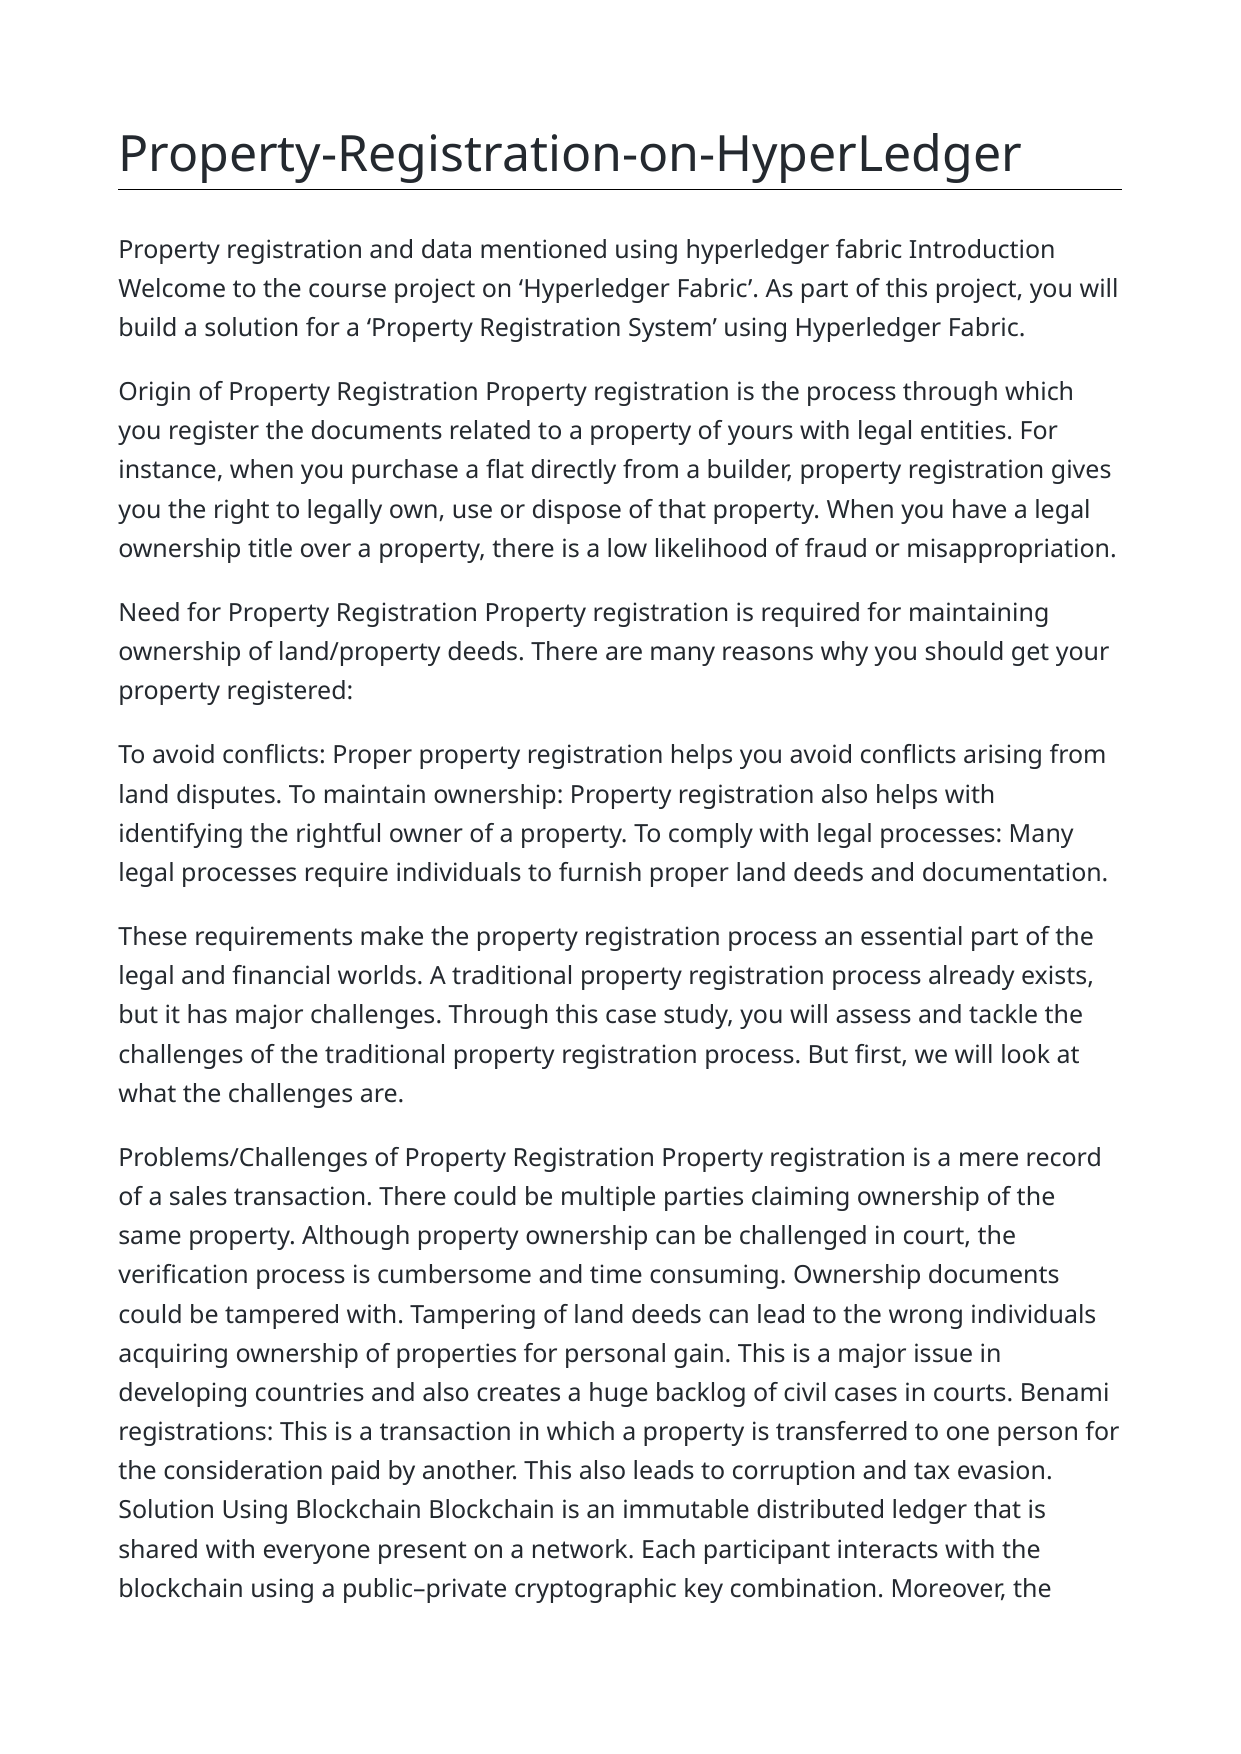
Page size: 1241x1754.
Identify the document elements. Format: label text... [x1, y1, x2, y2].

subtitle Property-Registration-on-HyperLedger [118, 118, 1122, 189]
text These requirements make the property registration process an essential part of the legal and financial worlds. A traditional property registration process already exists, but it has major challenges. Through this case study, you will assess and tackle the challenges of the traditional property registration process. But first, we will look at what the challenges are. [118, 919, 1122, 1109]
text Property registration and data mentioned using hyperledger fabric Introduction Welcome to the course project on ‘Hyperledger Fabric’. As part of this project, you will build a solution for a ‘Property Registration System’ using Hyperledger Fabric. [118, 231, 1122, 344]
text Need for Property Registration Property registration is required for maintaining ownership of land/property deeds. There are many reasons why you should get your property registered: [118, 594, 1122, 707]
text Problems/Challenges of Property Registration Property registration is a mere record of a sales transaction. There could be multiple parties claiming ownership of the same property. Although property ownership can be challenged in court, the verification process is cumbersome and time consuming. Ownership documents could be tampered with. Tampering of land deeds can lead to the wrong individuals acquiring ownership of properties for personal gain. This is a major issue in developing countries and also creates a huge backlog of civil cases in courts. Benami registrations: This is a transaction in which a property is transferred to one person for the consideration paid by another. This also leads to corruption and tax evasion. Solution Using Blockchain Blockchain is an immutable distributed ledger that is shared with everyone present on a network. Each participant interacts with the blockchain using a public–private cryptographic key combination. Moreover, the [118, 1139, 1122, 1604]
text Origin of Property Registration Property registration is the process through which you register the documents related to a property of yours with legal entities. For instance, when you purchase a flat directly from a builder, property registration gives you the right to legally own, use or dispose of that property. When you have a legal ownership title over a property, there is a low likelihood of fraud or misappropriation. [118, 374, 1122, 564]
text To avoid conflicts: Proper property registration helps you avoid conflicts arising from land disputes. To maintain ownership: Property registration also helps with identifying the rightful owner of a property. To comply with legal processes: Many legal processes require individuals to furnish proper land deeds and documentation. [118, 737, 1122, 889]
